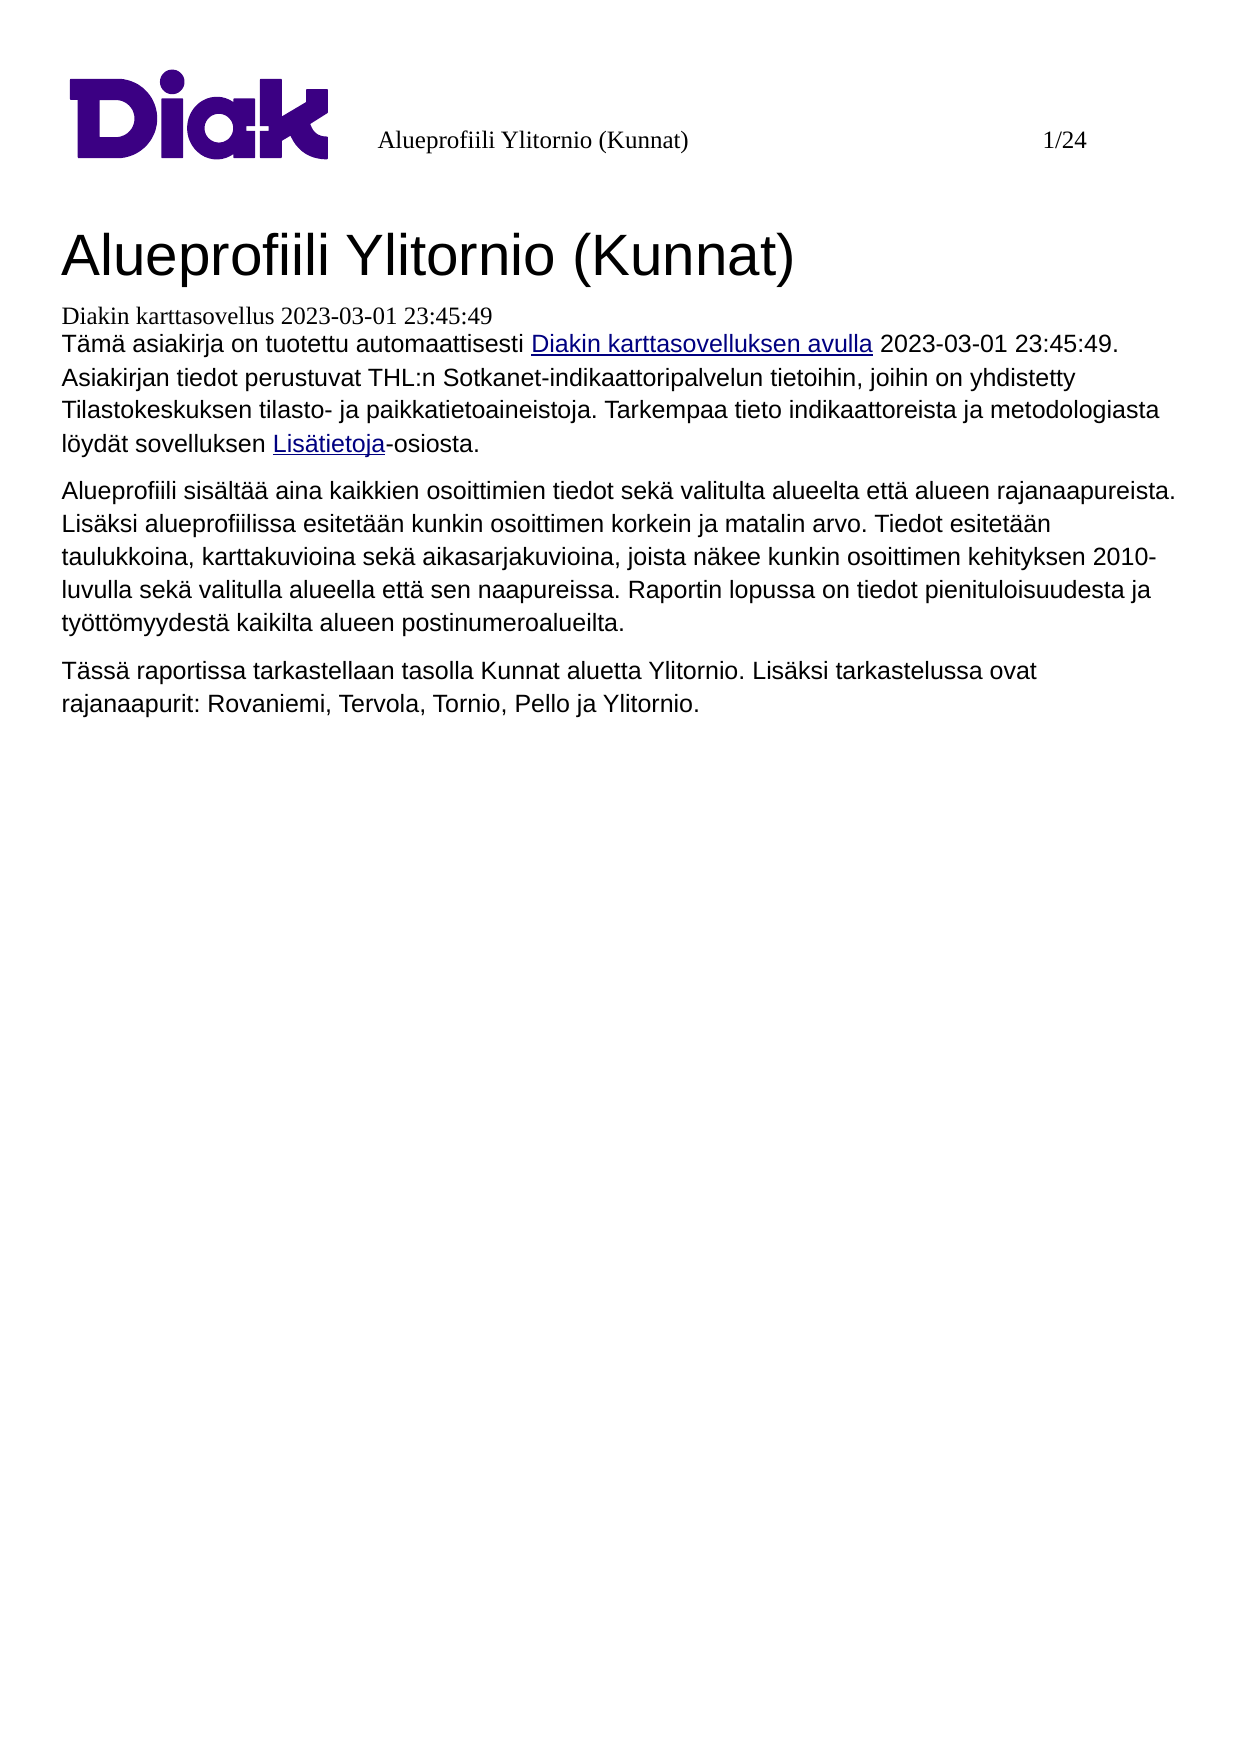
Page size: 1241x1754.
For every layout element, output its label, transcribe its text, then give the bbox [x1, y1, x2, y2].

text Diakin karttasovellus 2023-03-01 23:45:49 [61, 301, 1179, 329]
text Tämä asiakirja on tuotettu automaattisesti Diakin karttasovelluksen avulla 2023-03-01 23:45:49. Asiakirjan tiedot perustuvat THL:n Sotkanet-indikaattoripalvelun tietoihin, joihin on yhdistetty Tilastokeskuksen tilasto- ja paikkatietoaineistoja. Tarkempaa tieto indikaattoreista ja metodologiasta löydät sovelluksen Lisätietoja-osiosta. [61, 329, 1179, 457]
text Alueprofiili sisältää aina kaikkien osoittimien tiedot sekä valitulta alueelta että alueen rajanaapureista. Lisäksi alueprofiilissa esitetään kunkin osoittimen korkein ja matalin arvo. Tiedot esitetään taulukkoina, karttakuvioina sekä aikasarjakuvioina, joista näkee kunkin osoittimen kehityksen 2010-luvulla sekä valitulla alueella että sen naapureissa. Raportin lopussa on tiedot pienituloisuudesta ja työttömyydestä kaikilta alueen postinumeroalueilta. [61, 476, 1179, 637]
text Tässä raportissa tarkastellaan tasolla Kunnat aluetta Ylitornio. Lisäksi tarkastelussa ovat rajanaapurit: Rovaniemi, Tervola, Tornio, Pello ja Ylitornio. [61, 656, 1179, 718]
title Alueprofiili Ylitornio (Kunnat) [61, 221, 1179, 288]
